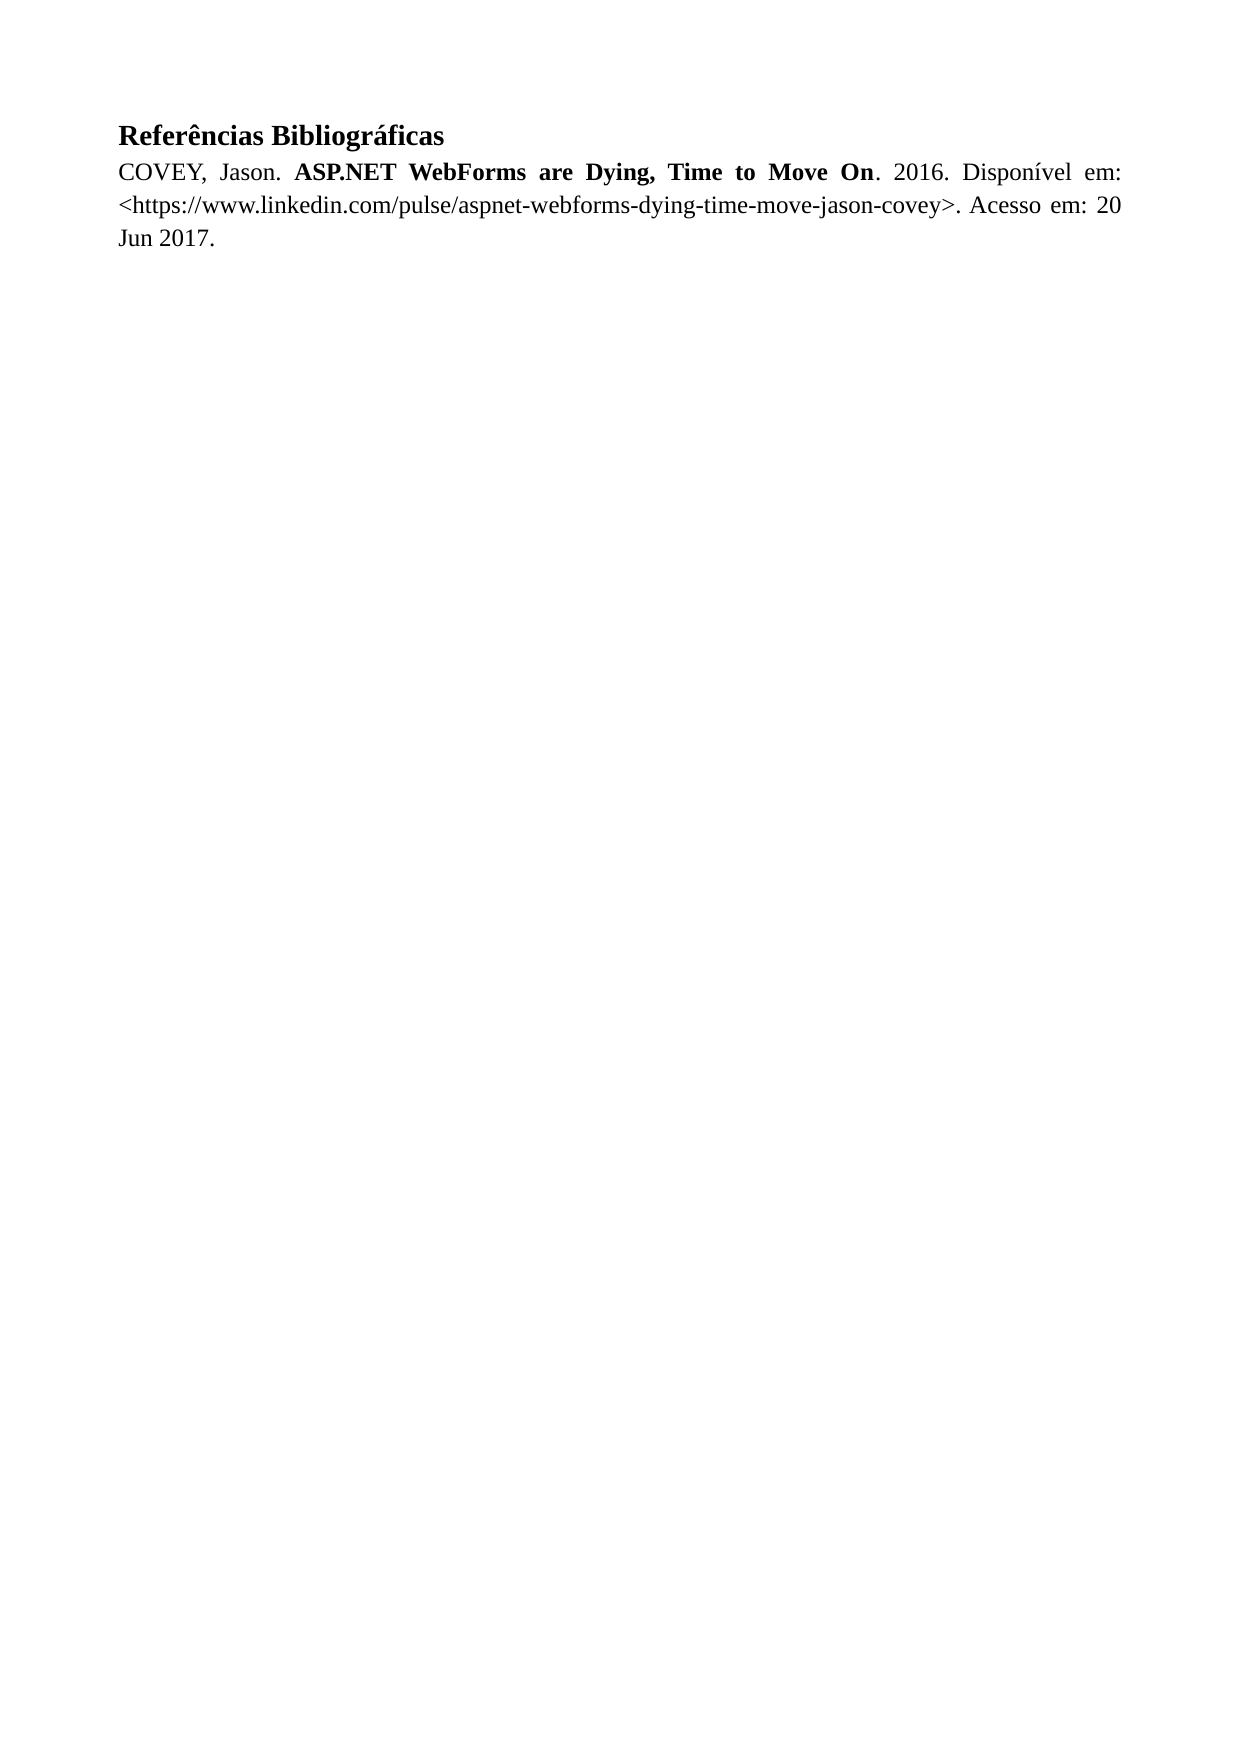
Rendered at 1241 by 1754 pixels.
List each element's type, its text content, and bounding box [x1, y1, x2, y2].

text COVEY, Jason. ASP.NET WebForms are Dying, Time to Move On. 2016. Disponível em: <https://www.linkedin.com/pulse/aspnet-webforms-dying-time-move-jason-covey>. Acesso em: 20 Jun 2017. [118, 157, 1122, 251]
text Referências Bibliográficas [118, 118, 1122, 152]
